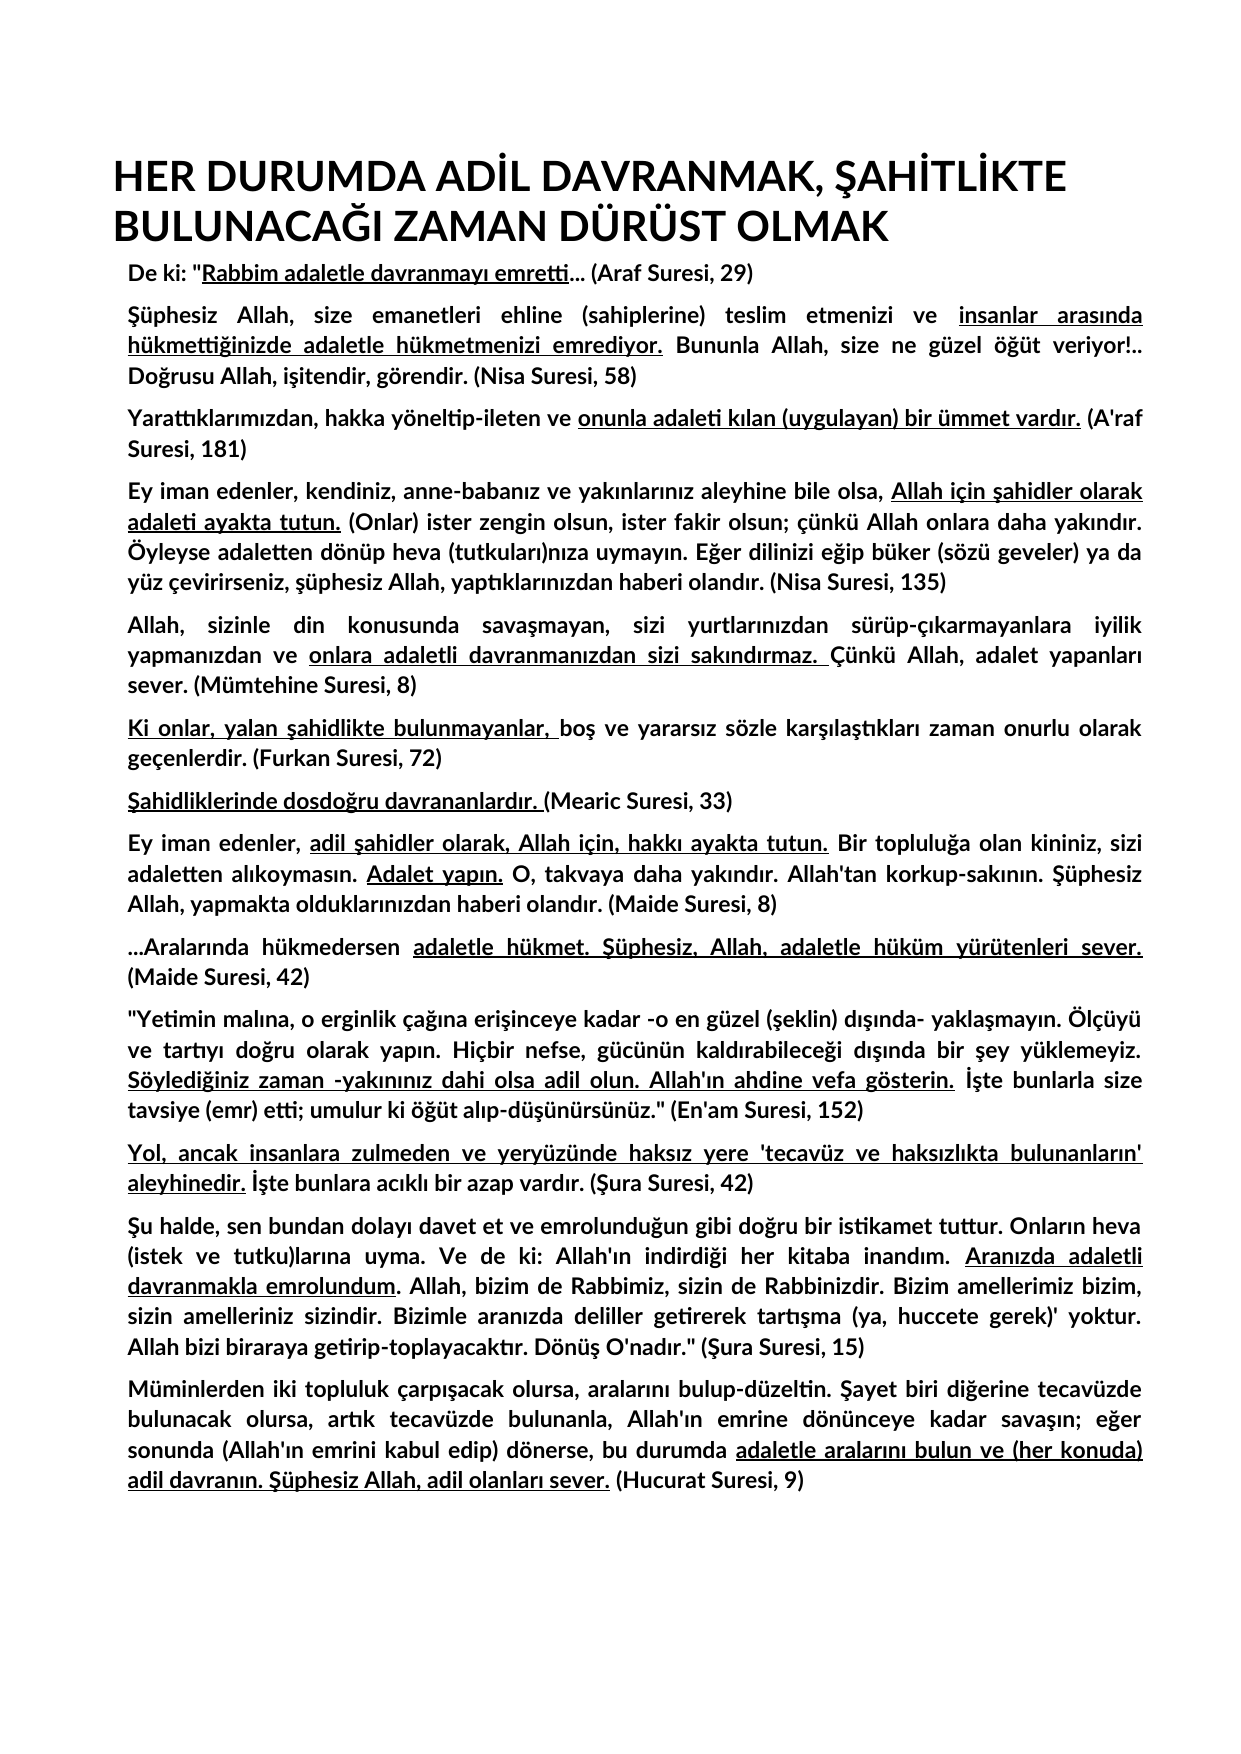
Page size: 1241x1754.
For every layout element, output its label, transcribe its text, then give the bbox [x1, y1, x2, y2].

text Şu halde, sen bundan dolayı davet et ve emrolunduğun gibi doğru bir istikamet tuttur. Onların heva (istek ve tutku)larına uyma. Ve de ki: Allah'ın indirdiği her kitaba inandım. Aranızda adaletli davranmakla emrolundum. Allah, bizim de Rabbimiz, sizin de Rabbinizdir. Bizim amellerimiz bizim, sizin amelleriniz sizindir. Bizimle aranızda deliller getirerek tartışma (ya, huccete gerek)' yoktur. Allah bizi biraraya getirip-toplayacaktır. Dönüş O'nadır." (Şura Suresi, 15) [127, 1211, 1143, 1360]
text Ki onlar, yalan şahidlikte bulunmayanlar, boş ve yararsız sözle karşılaştıkları zaman onurlu olarak geçenlerdir. (Furkan Suresi, 72) [127, 713, 1143, 771]
text "Yetimin malına, o erginlik çağına erişinceye kadar -o en güzel (şeklin) dışında- yaklaşmayın. Ölçüyü ve tartıyı doğru olarak yapın. Hiçbir nefse, gücünün kaldırabileceği dışında bir şey yüklemeyiz. Söylediğiniz zaman -yakınınız dahi olsa adil olun. Allah'ın ahdine vefa gösterin. İşte bunlarla size tavsiye (emr) etti; umulur ki öğüt alıp-düşünürsünüz." (En'am Suresi, 152) [127, 1005, 1143, 1123]
subtitle HER DURUMDA ADİL DAVRANMAK, ŞAHİTLİKTE BULUNACAĞI ZAMAN DÜRÜST OLMAK [112, 150, 1165, 250]
text Şahidliklerinde dosdoğru davrananlardır. (Mearic Suresi, 33) [127, 786, 1143, 814]
text aleyhinedir. İşte bunlara acıklı bir azap vardır. (Şura Suresi, 42) [127, 1164, 1143, 1196]
text Ey iman edenler, kendiniz, anne-babanız ve yakınlarınız aleyhine bile olsa, Allah için şahidler olarak adaleti ayakta tutun. (Onlar) ister zengin olsun, ister fakir olsun; çünkü Allah onlara daha yakındır. Öyleyse adaletten dönüp heva (tutkuları)nıza uymayın. Eğer dilinizi eğip büker (sözü geveler) ya da yüz çevirirseniz, şüphesiz Allah, yaptıklarınızdan haberi olandır. (Nisa Suresi, 135) [127, 477, 1143, 595]
text Şüphesiz Allah, size emanetleri ehline (sahiplerine) teslim etmenizi ve insanlar arasında hükmettiğinizde adaletle hükmetmenizi emrediyor. Bununla Allah, size ne güzel öğüt veriyor!.. Doğrusu Allah, işitendir, görendir. (Nisa Suresi, 58) [127, 301, 1143, 389]
text Ey iman edenler, adil şahidler olarak, Allah için, hakkı ayakta tutun. Bir topluluğa olan kininiz, sizi adaletten alıkoymasın. Adalet yapın. O, takvaya daha yakındır. Allah'tan korkup-sakının. Şüphesiz Allah, yapmakta olduklarınızdan haberi olandır. (Maide Suresi, 8) [127, 829, 1143, 917]
text ...Aralarında hükmedersen adaletle hükmet. Şüphesiz, Allah, adaletle hüküm yürütenleri sever. (Maide Suresi, 42) [127, 932, 1143, 990]
text Müminlerden iki topluluk çarpışacak olursa, aralarını bulup-düzeltin. Şayet biri diğerine tecavüzde bulunacak olursa, artık tecavüzde bulunanla, Allah'ın emrine dönünceye kadar savaşın; eğer sonunda (Allah'ın emrini kabul edip) dönerse, bu durumda adaletle aralarını bulun ve (her konuda) adil davranın. Şüphesiz Allah, adil olanları sever. (Hucurat Suresi, 9) [127, 1375, 1143, 1493]
text De ki: "Rabbim adaletle davranmayı emretti... (Araf Suresi, 29) [127, 258, 1143, 286]
text Yol, ancak insanlara zulmeden ve yeryüzünde haksız yere 'tecavüz ve haksızlıkta bulunanların' [127, 1138, 1143, 1163]
text Yarattıklarımızdan, hakka yöneltip-ileten ve onunla adaleti kılan (uygulayan) bir ümmet vardır. (A'raf Suresi, 181) [127, 404, 1143, 462]
text Allah, sizinle din konusunda savaşmayan, sizi yurtlarınızdan sürüp-çıkarmayanlara iyilik yapmanızdan ve onlara adaletli davranmanızdan sizi sakındırmaz. Çünkü Allah, adalet yapanları sever. (Mümtehine Suresi, 8) [127, 610, 1143, 698]
